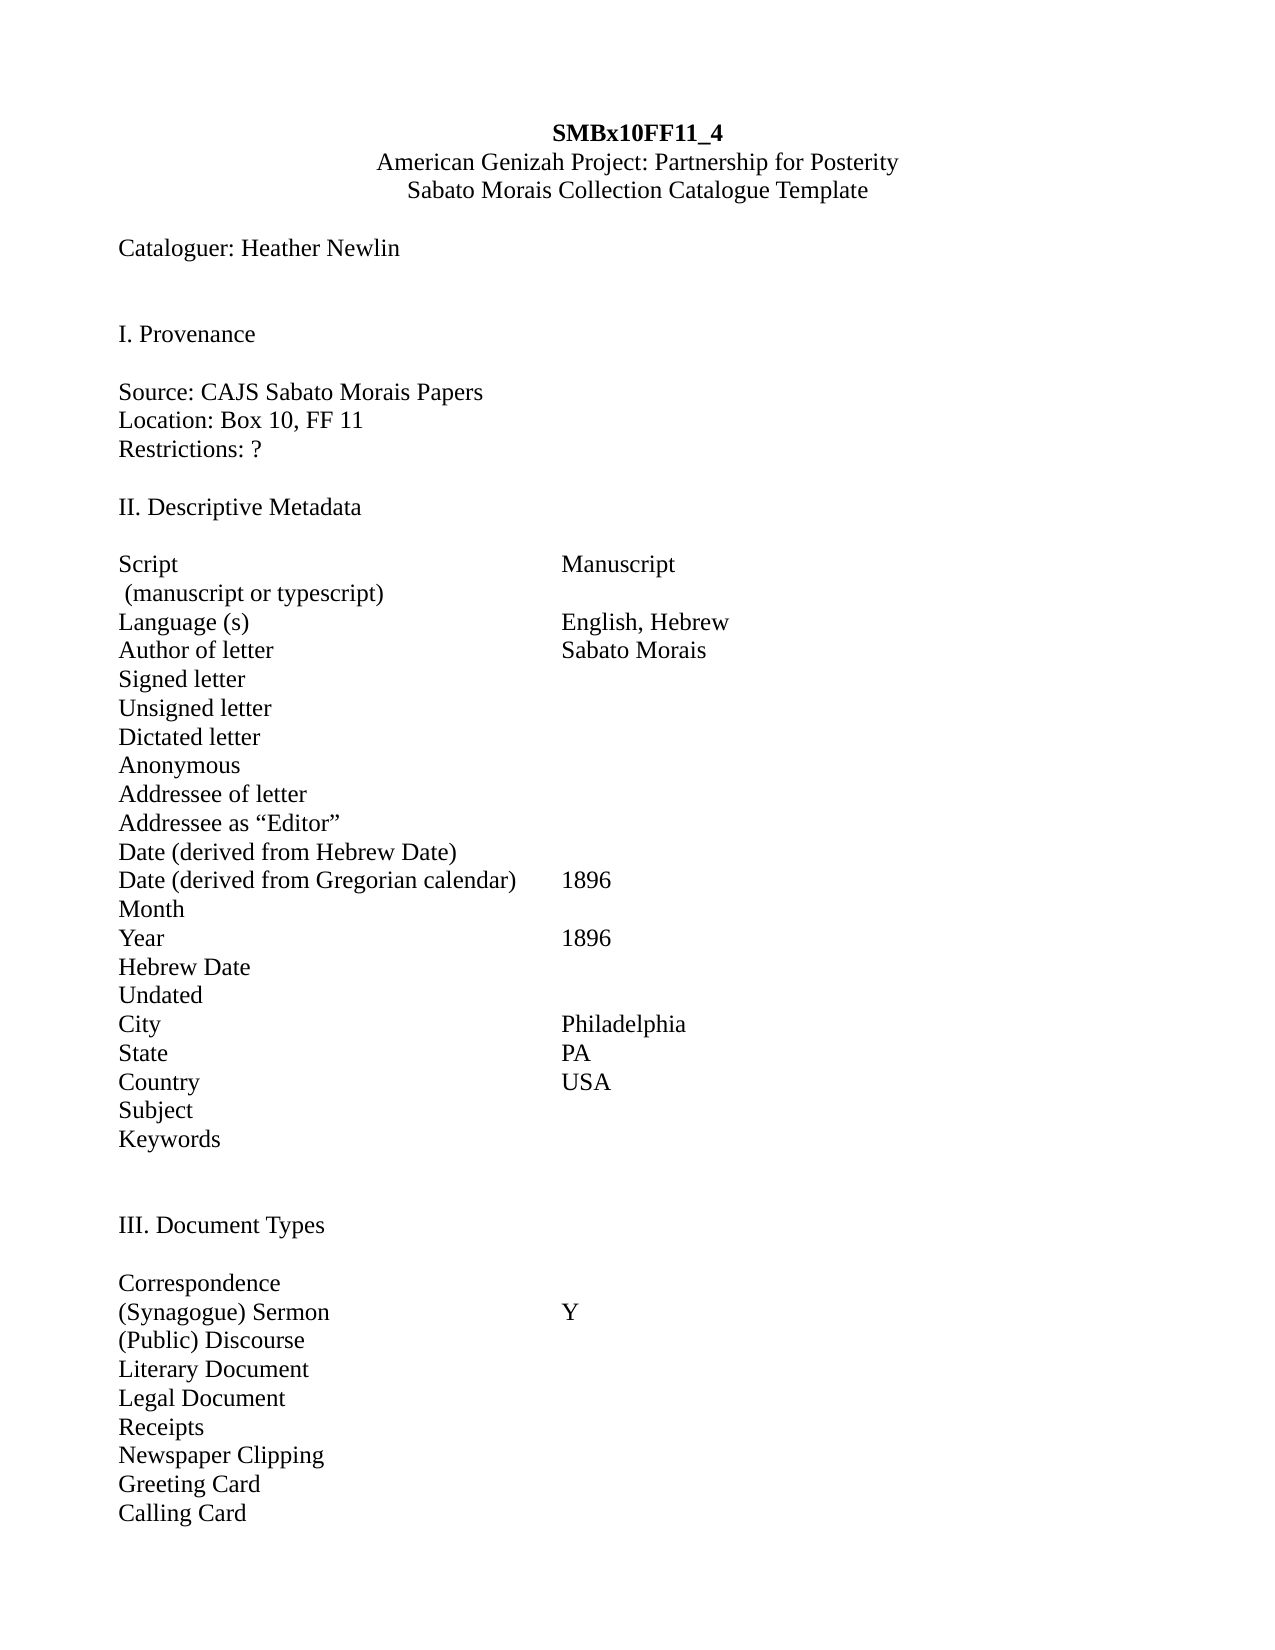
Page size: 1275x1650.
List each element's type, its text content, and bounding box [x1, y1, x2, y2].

text Addressee of letter [118, 779, 1157, 808]
text American Genizah Project: Partnership for Posterity [118, 147, 1157, 176]
text Anonymous [118, 751, 1157, 779]
text Date (derived from Gregorian calendar) 1896 [118, 866, 1157, 894]
text Keywords [118, 1124, 1157, 1153]
text Restrictions: ? [118, 434, 1157, 463]
text City Philadelphia [118, 1009, 1157, 1038]
text Newspaper Clipping [118, 1441, 1157, 1469]
text (Synagogue) Sermon Y [118, 1297, 1157, 1326]
text Dictated letter [118, 722, 1157, 751]
text State PA [118, 1038, 1157, 1067]
text Month [118, 894, 1157, 923]
text Script Manuscript [118, 549, 1157, 578]
text Signed letter [118, 664, 1157, 693]
text Legal Document [118, 1383, 1157, 1412]
text (manuscript or typescript) [118, 578, 1157, 607]
text II. Descriptive Metadata [118, 492, 1157, 521]
text Location: Box 10, FF 11 [118, 406, 1157, 434]
text III. Document Types [118, 1211, 1157, 1239]
text Calling Card [118, 1498, 1157, 1527]
text Source: CAJS Sabato Morais Papers [118, 377, 1157, 406]
text Addressee as “Editor” [118, 808, 1157, 837]
text Undated [118, 981, 1157, 1009]
text Correspondence [118, 1268, 1157, 1297]
text Date (derived from Hebrew Date) [118, 837, 1157, 866]
text Cataloguer: Heather Newlin [118, 233, 1157, 262]
text Subject [118, 1096, 1157, 1124]
text Language (s) English, Hebrew [118, 607, 1157, 636]
text Sabato Morais Collection Catalogue Template [118, 176, 1157, 204]
text Author of letter Sabato Morais [118, 636, 1157, 664]
text SMBx10FF11_4 [118, 118, 1157, 147]
text Receipts [118, 1412, 1157, 1441]
text Unsigned letter [118, 693, 1157, 722]
text I. Provenance [118, 319, 1157, 348]
text Greeting Card [118, 1469, 1157, 1498]
text Literary Document [118, 1354, 1157, 1383]
text Country USA [118, 1067, 1157, 1096]
text Hebrew Date [118, 952, 1157, 981]
text Year 1896 [118, 923, 1157, 952]
text (Public) Discourse [118, 1326, 1157, 1354]
